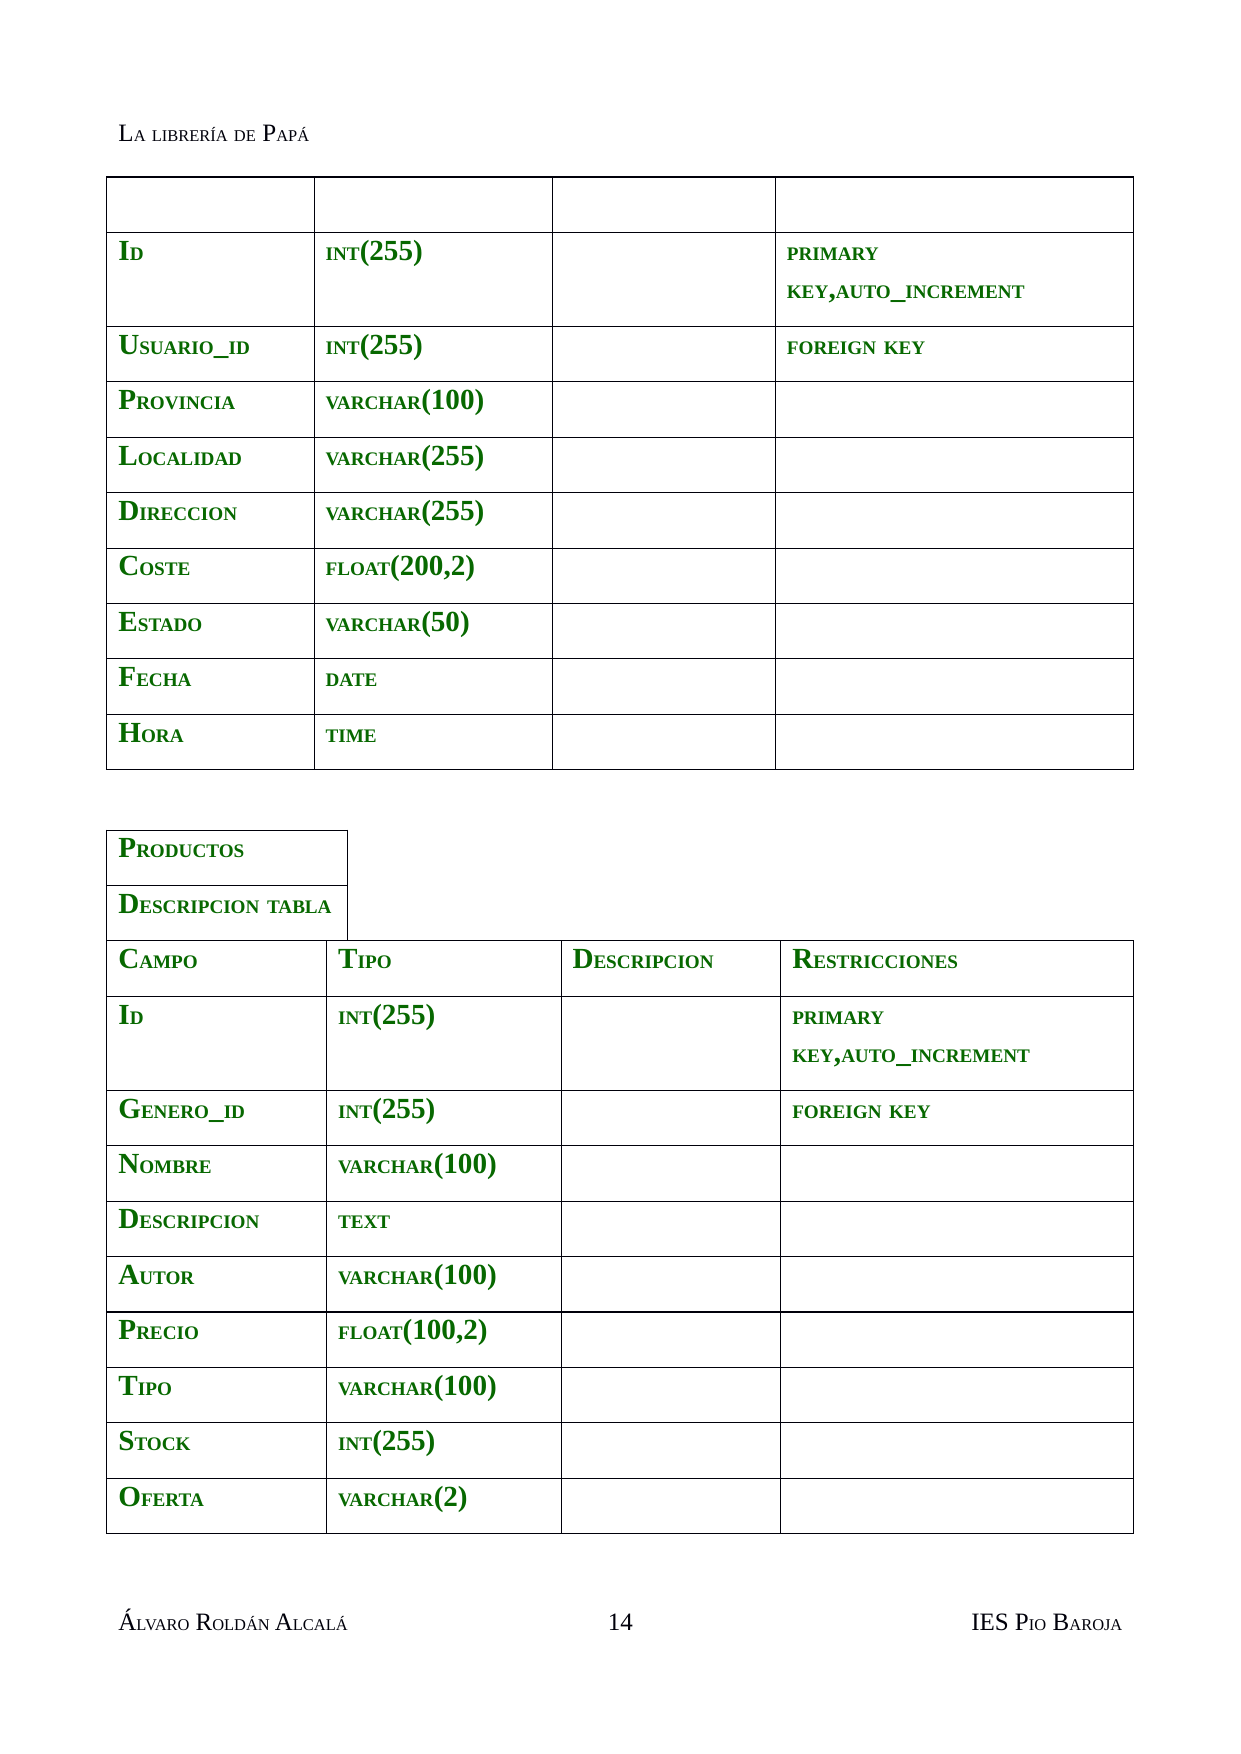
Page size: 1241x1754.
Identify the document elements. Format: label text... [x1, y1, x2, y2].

table_cell primary key,auto_increment [776, 233, 1133, 326]
table_cell [781, 1479, 1133, 1533]
table_cell [781, 1257, 1133, 1311]
table_cell Id [107, 997, 326, 1090]
table_cell [776, 493, 1133, 547]
table_cell primary key,auto_increment [781, 997, 1133, 1090]
table_cell text [327, 1202, 561, 1256]
table_cell [776, 178, 1133, 232]
table_cell Precio [107, 1313, 326, 1367]
table_cell [553, 493, 775, 547]
table_cell [553, 327, 775, 381]
table_cell Descripcion [562, 941, 780, 996]
table_cell [781, 1368, 1133, 1422]
table_cell Genero_id [107, 1091, 326, 1145]
table_cell [776, 604, 1133, 658]
table_cell foreign key [776, 327, 1133, 381]
table_cell Campo [107, 941, 326, 996]
table_cell int(255) [327, 1091, 561, 1145]
table_cell varchar(2) [327, 1479, 561, 1533]
table_cell Restricciones [781, 941, 1133, 996]
table_cell Nombre [107, 1146, 326, 1201]
table_cell [562, 997, 780, 1090]
table_cell Direccion [107, 493, 314, 547]
table_cell Descripcion tabla [107, 886, 347, 940]
table_cell [553, 178, 775, 232]
table_cell Provincia [107, 382, 314, 437]
table_cell [562, 1257, 780, 1311]
table_cell [562, 1368, 780, 1422]
table_cell [781, 1146, 1133, 1201]
table_cell [107, 178, 314, 232]
table_cell [776, 549, 1133, 603]
table_cell [776, 715, 1133, 769]
table_cell [562, 1313, 780, 1367]
table_cell varchar(100) [327, 1368, 561, 1422]
table_cell float(100,2) [327, 1313, 561, 1367]
table_cell varchar(255) [315, 493, 552, 547]
table_cell Tipo [327, 941, 561, 996]
table_cell varchar(100) [327, 1146, 561, 1201]
table_cell Estado [107, 604, 314, 658]
table_cell [562, 1479, 780, 1533]
table_cell float(200,2) [315, 549, 552, 603]
table_cell varchar(255) [315, 438, 552, 492]
table_cell [562, 1202, 780, 1256]
table_cell [553, 382, 775, 437]
table_cell Localidad [107, 438, 314, 492]
table_cell varchar(100) [327, 1257, 561, 1311]
table_cell [776, 382, 1133, 437]
table_cell varchar(100) [315, 382, 552, 437]
table_cell [781, 1423, 1133, 1478]
table_cell int(255) [315, 327, 552, 381]
table_cell [562, 1423, 780, 1478]
table_cell date [315, 659, 552, 714]
table_cell Stock [107, 1423, 326, 1478]
table_cell [776, 659, 1133, 714]
table_cell [315, 178, 552, 232]
table_cell int(255) [315, 233, 552, 326]
table_header Productos [107, 831, 347, 885]
table_cell [553, 549, 775, 603]
table_cell [553, 604, 775, 658]
table_cell [781, 1202, 1133, 1256]
table_cell [562, 1146, 780, 1201]
table_cell varchar(50) [315, 604, 552, 658]
table_cell Fecha [107, 659, 314, 714]
table_cell Oferta [107, 1479, 326, 1533]
table_cell Hora [107, 715, 314, 769]
table_cell [562, 1091, 780, 1145]
table_cell Autor [107, 1257, 326, 1311]
table_cell time [315, 715, 552, 769]
table_cell Id [107, 233, 314, 326]
table_cell [553, 233, 775, 326]
table_cell [553, 438, 775, 492]
table_cell foreign key [781, 1091, 1133, 1145]
table_cell [553, 715, 775, 769]
table_cell Usuario_id [107, 327, 314, 381]
table_cell [781, 1313, 1133, 1367]
table_cell [553, 659, 775, 714]
table_cell int(255) [327, 1423, 561, 1478]
table_cell int(255) [327, 997, 561, 1090]
table_cell Descripcion [107, 1202, 326, 1256]
table_cell [776, 438, 1133, 492]
table_cell Tipo [107, 1368, 326, 1422]
table_cell Coste [107, 549, 314, 603]
